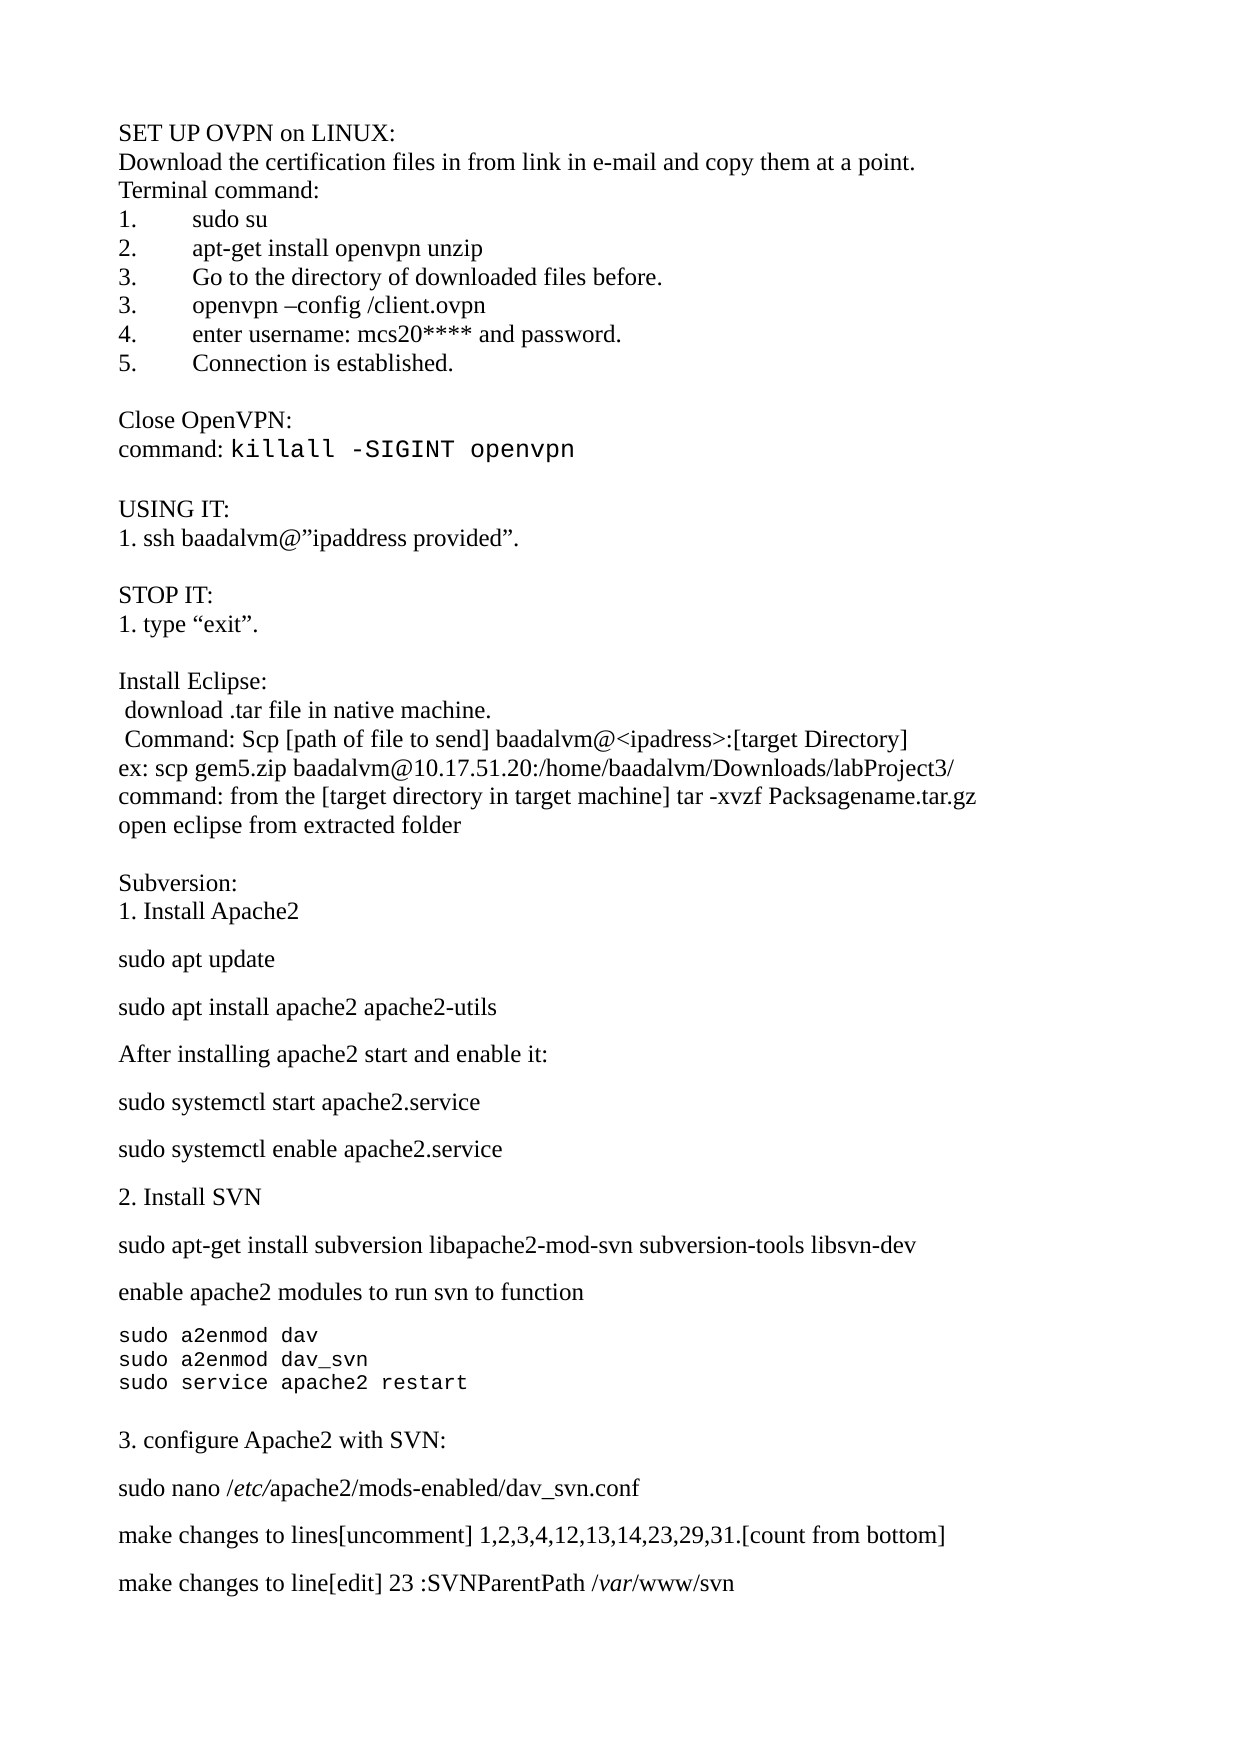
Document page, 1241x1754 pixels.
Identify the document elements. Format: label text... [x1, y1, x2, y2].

text 5. Connection is established. [118, 348, 1122, 377]
text open eclipse from extracted folder [118, 810, 1122, 839]
text 1. sudo su [118, 204, 1122, 233]
text command: from the [target directory in target machine] tar -xvzf Packsagename.tar.gz [118, 781, 1122, 810]
text SET UP OVPN on LINUX: [118, 118, 1122, 147]
text make changes to line[edit] 23 :SVNParentPath /var/www/svn [118, 1568, 1122, 1597]
text 1. Install Apache2 [118, 896, 1122, 925]
text Subversion: [118, 868, 1122, 896]
text 3. Go to the directory of downloaded files before. [118, 262, 1122, 291]
text Terminal command: [118, 176, 1122, 204]
text After installing apache2 start and enable it: [118, 1039, 1122, 1068]
text 2. Install SVN [118, 1182, 1122, 1211]
text download .tar file in native machine. [118, 695, 1122, 724]
text sudo service apache2 restart [118, 1372, 1122, 1396]
text command: killall -SIGINT openvpn [118, 434, 1122, 465]
text 1. ssh baadalvm@”ipaddress provided”. [118, 523, 1122, 551]
text sudo apt install apache2 apache2-utils [118, 992, 1122, 1020]
text STOP IT: [118, 580, 1122, 609]
text sudo apt update [118, 944, 1122, 973]
text make changes to lines[uncomment] 1,2,3,4,12,13,14,23,29,31.[count from bottom] [118, 1521, 1122, 1549]
text sudo a2enmod dav_svn [118, 1348, 1122, 1372]
text sudo a2enmod dav [118, 1325, 1122, 1348]
text USING IT: [118, 494, 1122, 523]
text Command: Scp [path of file to send] baadalvm@<ipadress>:[target Directory] [118, 724, 1122, 753]
text 3. openvpn –config /client.ovpn [118, 291, 1122, 319]
text enable apache2 modules to run svn to function [118, 1277, 1122, 1306]
text 1. type “exit”. [118, 609, 1122, 638]
text sudo apt-get install subversion libapache2-mod-svn subversion-tools libsvn-dev [118, 1230, 1122, 1258]
text Close OpenVPN: [118, 406, 1122, 434]
text 4. enter username: mcs20**** and password. [118, 319, 1122, 348]
text sudo nano /etc/apache2/mods-enabled/dav_svn.conf [118, 1473, 1122, 1502]
text ex: scp gem5.zip baadalvm@10.17.51.20:/home/baadalvm/Downloads/labProject3/ [118, 753, 1122, 781]
text Download the certification files in from link in e-mail and copy them at a point. [118, 147, 1122, 176]
text 2. apt-get install openvpn unzip [118, 233, 1122, 262]
text 3. configure Apache2 with SVN: [118, 1425, 1122, 1454]
text Install Eclipse: [118, 666, 1122, 695]
text sudo systemctl enable apache2.service [118, 1134, 1122, 1163]
text sudo systemctl start apache2.service [118, 1087, 1122, 1116]
